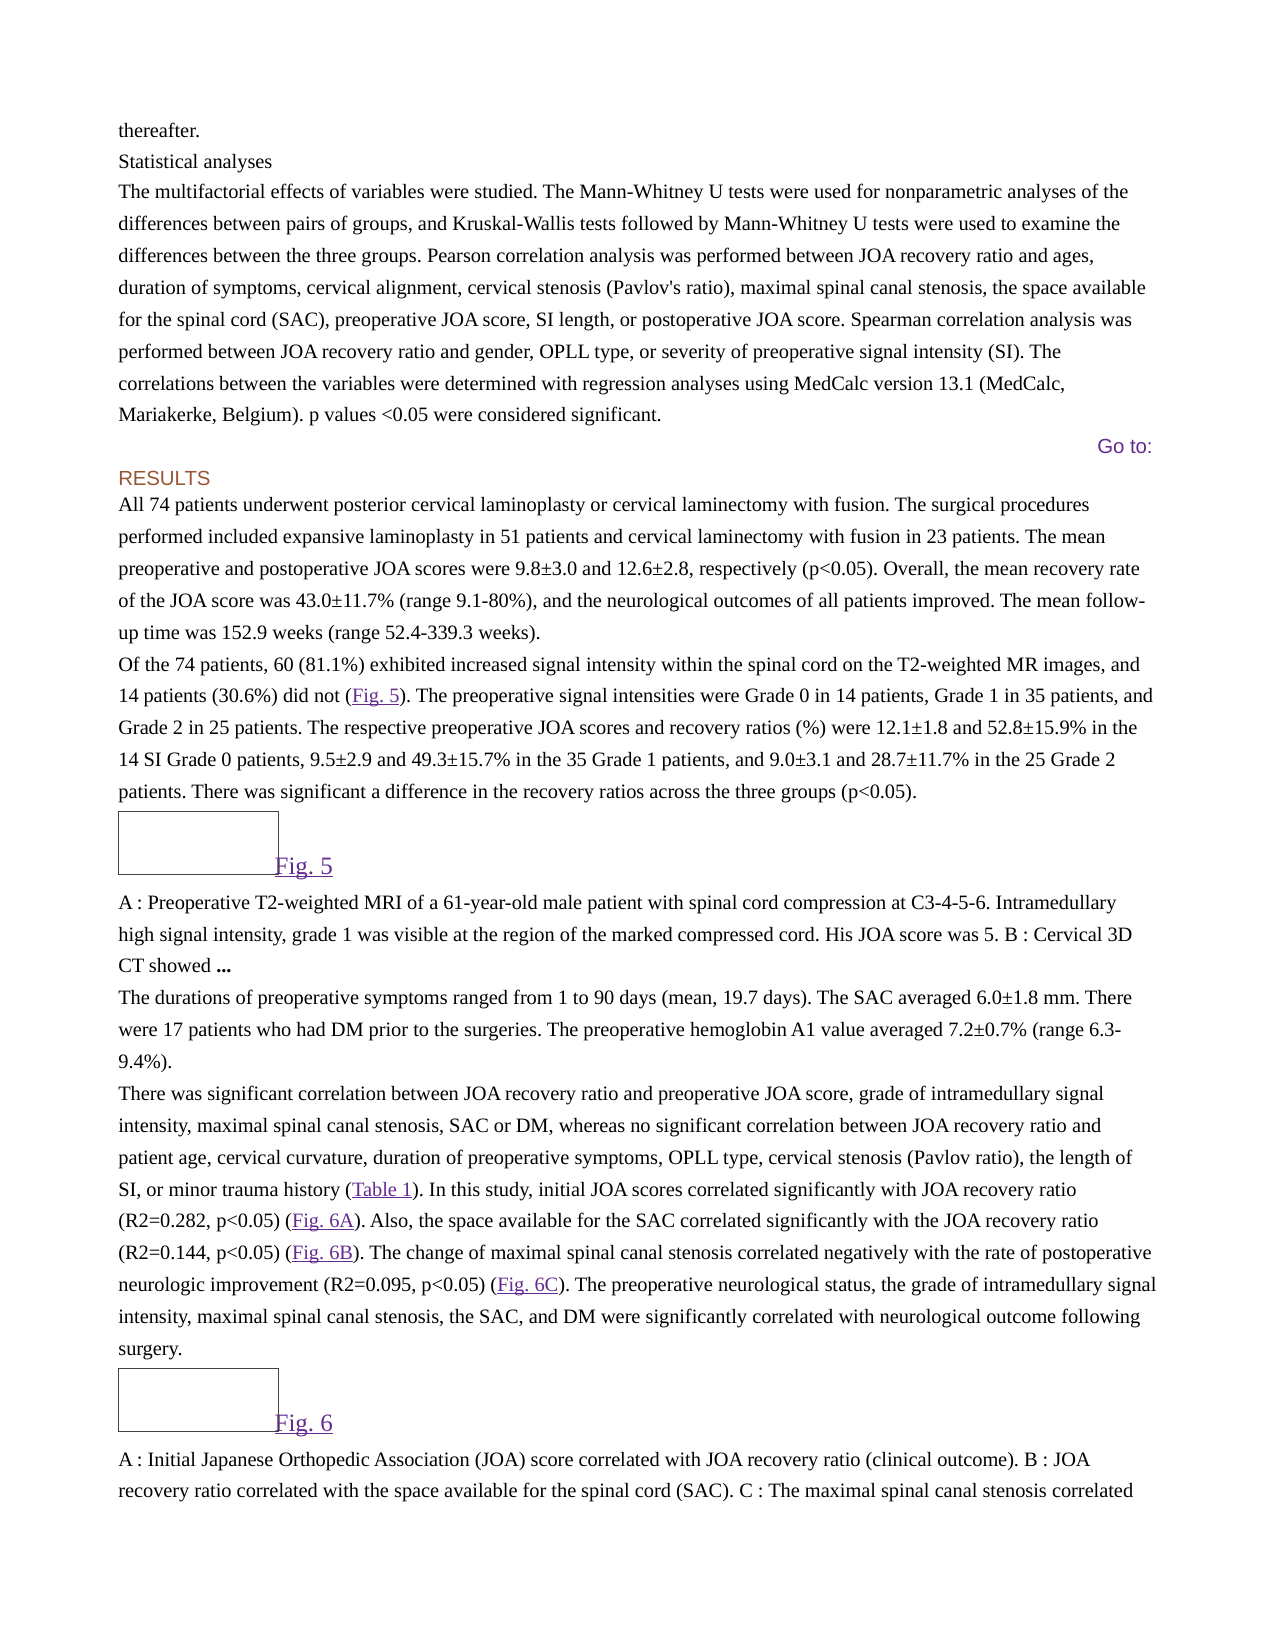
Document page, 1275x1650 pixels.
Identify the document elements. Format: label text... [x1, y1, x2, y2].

text A : Preoperative T2-weighted MRI of a 61-year-old male patient with spinal cord compression at C3-4-5-6. Intramedullary high signal intensity, grade 1 was visible at the region of the marked compressed cord. His JOA score was 5. B : Cervical 3D CT showed ... [118, 890, 1157, 977]
text Of the 74 patients, 60 (81.1%) exhibited increased signal intensity within the spinal cord on the T2-weighted MR images, and 14 patients (30.6%) did not (Fig. 5). The preoperative signal intensities were Grade 0 in 14 patients, Grade 1 in 35 patients, and Grade 2 in 25 patients. The respective preoperative JOA scores and recovery ratios (%) were 12.1±1.8 and 52.8±15.9% in the 14 SI Grade 0 patients, 9.5±2.9 and 49.3±15.7% in the 35 Grade 1 patients, and 9.0±3.1 and 28.7±11.7% in the 25 Grade 2 patients. There was significant a difference in the recovery ratios across the three groups (p<0.05). [118, 652, 1157, 803]
text A : Initial Japanese Orthopedic Association (JOA) score correlated with JOA recovery ratio (clinical outcome). B : JOA recovery ratio correlated with the space available for the spinal cord (SAC). C : The maximal spinal canal stenosis correlated [118, 1447, 1157, 1502]
subtitle RESULTS [118, 467, 1157, 490]
text thereafter. [118, 118, 1157, 141]
text There was significant correlation between JOA recovery ratio and preoperative JOA score, grade of intramedullary signal intensity, maximal spinal canal stenosis, SAC or DM, whereas no significant correlation between JOA recovery ratio and patient age, cervical curvature, duration of preoperative symptoms, OPLL type, cervical stenosis (Pavlov ratio), the length of SI, or minor trauma history (Table 1). In this study, initial JOA scores correlated significantly with JOA recovery ratio (R2=0.282, p<0.05) (Fig. 6A). Also, the space available for the SAC correlated significantly with the JOA recovery ratio (R2=0.144, p<0.05) (Fig. 6B). The change of maximal spinal canal stenosis correlated negatively with the rate of postoperative neurologic improvement (R2=0.095, p<0.05) (Fig. 6C). The preoperative neurological status, the grade of intramedullary signal intensity, maximal spinal canal stenosis, the SAC, and DM were significantly correlated with neurological outcome following surgery. [118, 1081, 1157, 1360]
text Fig. 5 [118, 851, 1157, 879]
text The multifactorial effects of variables were studied. The Mann-Whitney U tests were used for nonparametric analyses of the differences between pairs of groups, and Kruskal-Wallis tests followed by Mann-Whitney U tests were used to examine the differences between the three groups. Pearson correlation analysis was performed between JOA recovery ratio and ages, duration of symptoms, cervical alignment, cervical stenosis (Pavlov's ratio), maximal spinal canal stenosis, the space available for the spinal cord (SAC), preoperative JOA score, SI length, or postoperative JOA score. Spearman correlation analysis was performed between JOA recovery ratio and gender, OPLL type, or severity of preoperative signal intensity (SI). The correlations between the variables were determined with regression analyses using MedCalc version 13.1 (MedCalc, Mariakerke, Belgium). p values <0.05 were considered significant. [118, 180, 1157, 426]
text All 74 patients underwent posterior cervical laminoplasty or cervical laminectomy with fusion. The surgical procedures performed included expansive laminoplasty in 51 patients and cervical laminectomy with fusion in 23 patients. The mean preoperative and postoperative JOA scores were 9.8±3.0 and 12.6±2.8, respectively (p<0.05). Overall, the mean recovery rate of the JOA score was 43.0±11.7% (range 9.1-80%), and the neurological outcomes of all patients improved. The mean follow-up time was 152.9 weeks (range 52.4-339.3 weeks). [118, 493, 1157, 643]
text Go to: [118, 435, 1152, 458]
text Fig. 6 [118, 1408, 1157, 1436]
subtitle Statistical analyses [118, 150, 1157, 173]
text The durations of preoperative symptoms ranged from 1 to 90 days (mean, 19.7 days). The SAC averaged 6.0±1.8 mm. There were 17 patients who had DM prior to the surgeries. The preoperative hemoglobin A1 value averaged 7.2±0.7% (range 6.3-9.4%). [118, 986, 1157, 1073]
